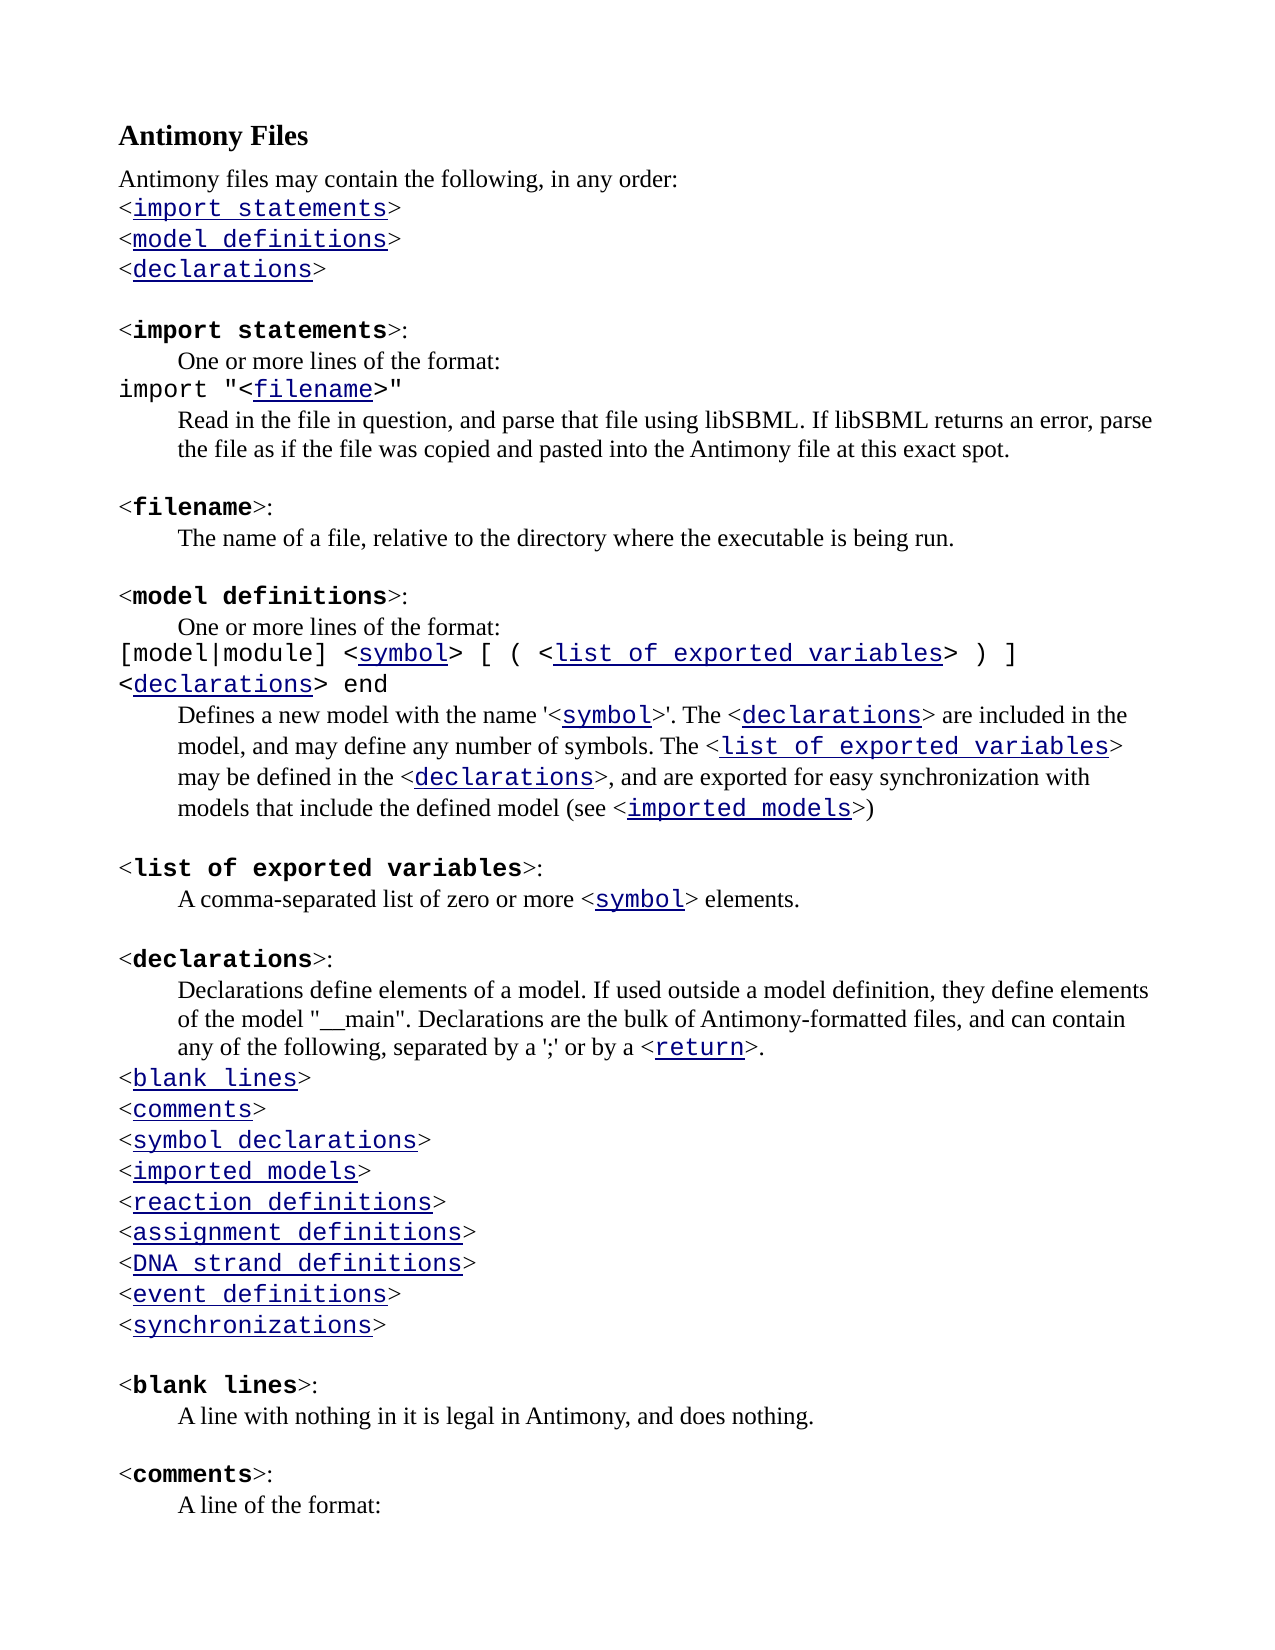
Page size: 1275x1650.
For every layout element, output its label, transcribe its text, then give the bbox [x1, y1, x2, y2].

list The name of a file, relative to the directory where the executable is being run. [177, 523, 1157, 552]
list A line with nothing in it is legal in Antimony, and does nothing. [177, 1401, 1157, 1430]
list A line of the format: [177, 1490, 1157, 1519]
subtitle [model|module] <symbol> [ ( <list of exported variables> ) ] <declarations> end [118, 641, 1157, 700]
subtitle <event definitions> [118, 1279, 1157, 1310]
subtitle <list of exported variables>: [118, 853, 1157, 884]
subtitle <declarations> [118, 254, 1157, 285]
subtitle Antimony Files [118, 118, 1157, 152]
subtitle Antimony files may contain the following, in any order: [118, 164, 1157, 193]
subtitle <DNA strand definitions> [118, 1248, 1157, 1279]
subtitle <filename>: [118, 492, 1157, 523]
subtitle <declarations>: [118, 944, 1157, 975]
subtitle <symbol declarations> [118, 1125, 1157, 1156]
subtitle import "<filename>" [118, 374, 1157, 405]
subtitle <model definitions> [118, 224, 1157, 254]
list Defines a new model with the name '<symbol>'. The <declarations> are included in the model, and may define any number of symbols. The <list of exported variables> may be defined in the <declarations>, and are exported for easy synchronization with models that include the defined model (see <imported models>) [177, 700, 1157, 823]
list A comma-separated list of zero or more <symbol> elements. [177, 884, 1157, 914]
subtitle <assignment definitions> [118, 1217, 1157, 1248]
subtitle <import statements> [118, 193, 1157, 224]
list Read in the file in question, and parse that file using libSBML. If libSBML returns an error, parse the file as if the file was copied and pasted into the Antimony file at this exact spot. [177, 405, 1157, 463]
subtitle <blank lines>: [118, 1370, 1157, 1401]
subtitle <import statements>: [118, 315, 1157, 346]
subtitle <comments>: [118, 1459, 1157, 1490]
subtitle <imported models> [118, 1156, 1157, 1187]
subtitle <synchronizations> [118, 1310, 1157, 1341]
subtitle <reaction definitions> [118, 1187, 1157, 1217]
list Declarations define elements of a model. If used outside a model definition, they define elements of the model "__main". Declarations are the bulk of Antimony-formatted files, and can contain any of the following, separated by a ';' or by a <return>. [177, 975, 1157, 1063]
subtitle <blank lines> [118, 1063, 1157, 1094]
list One or more lines of the format: [177, 346, 1157, 374]
subtitle <comments> [118, 1094, 1157, 1125]
subtitle <model definitions>: [118, 581, 1157, 612]
list One or more lines of the format: [177, 612, 1157, 641]
